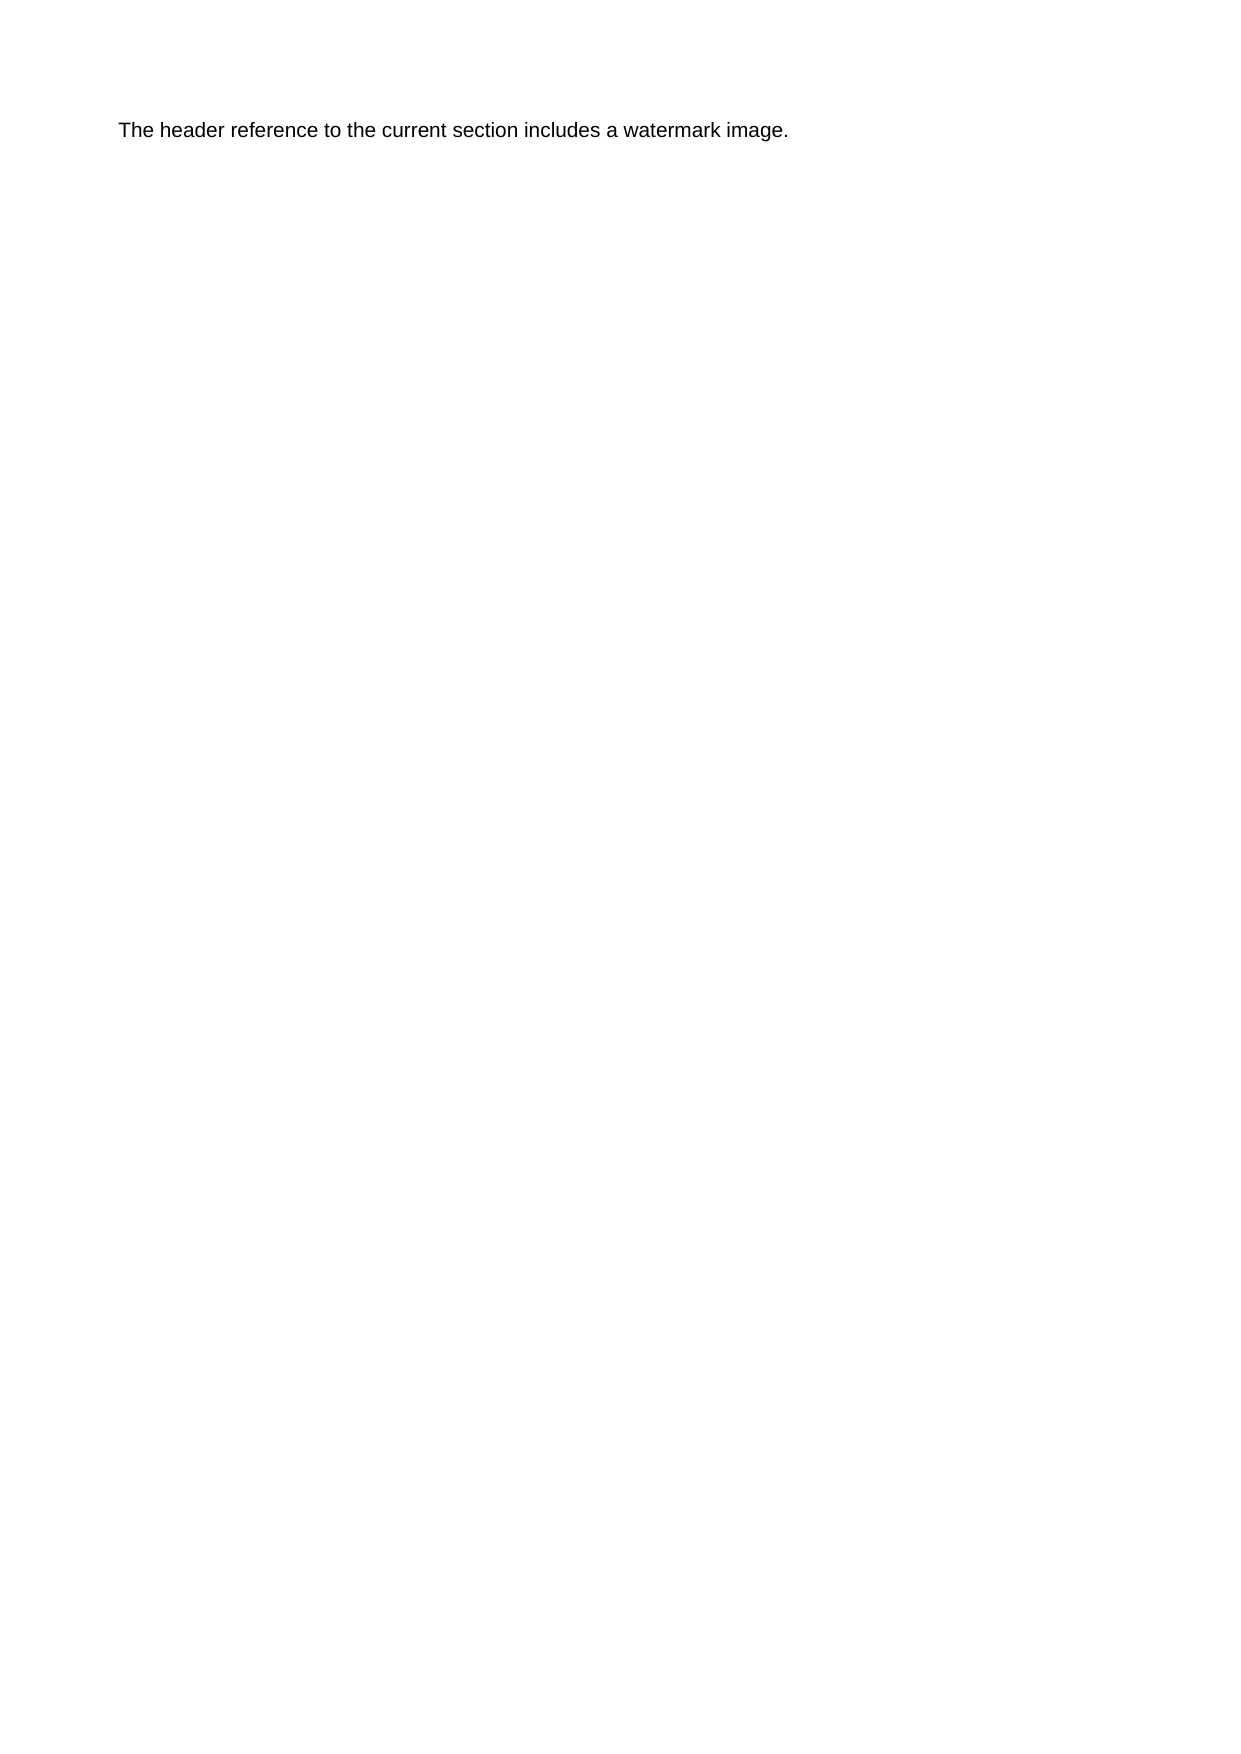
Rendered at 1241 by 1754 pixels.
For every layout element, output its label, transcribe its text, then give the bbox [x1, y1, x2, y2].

text The header reference to the current section includes a watermark image. [118, 118, 1122, 142]
